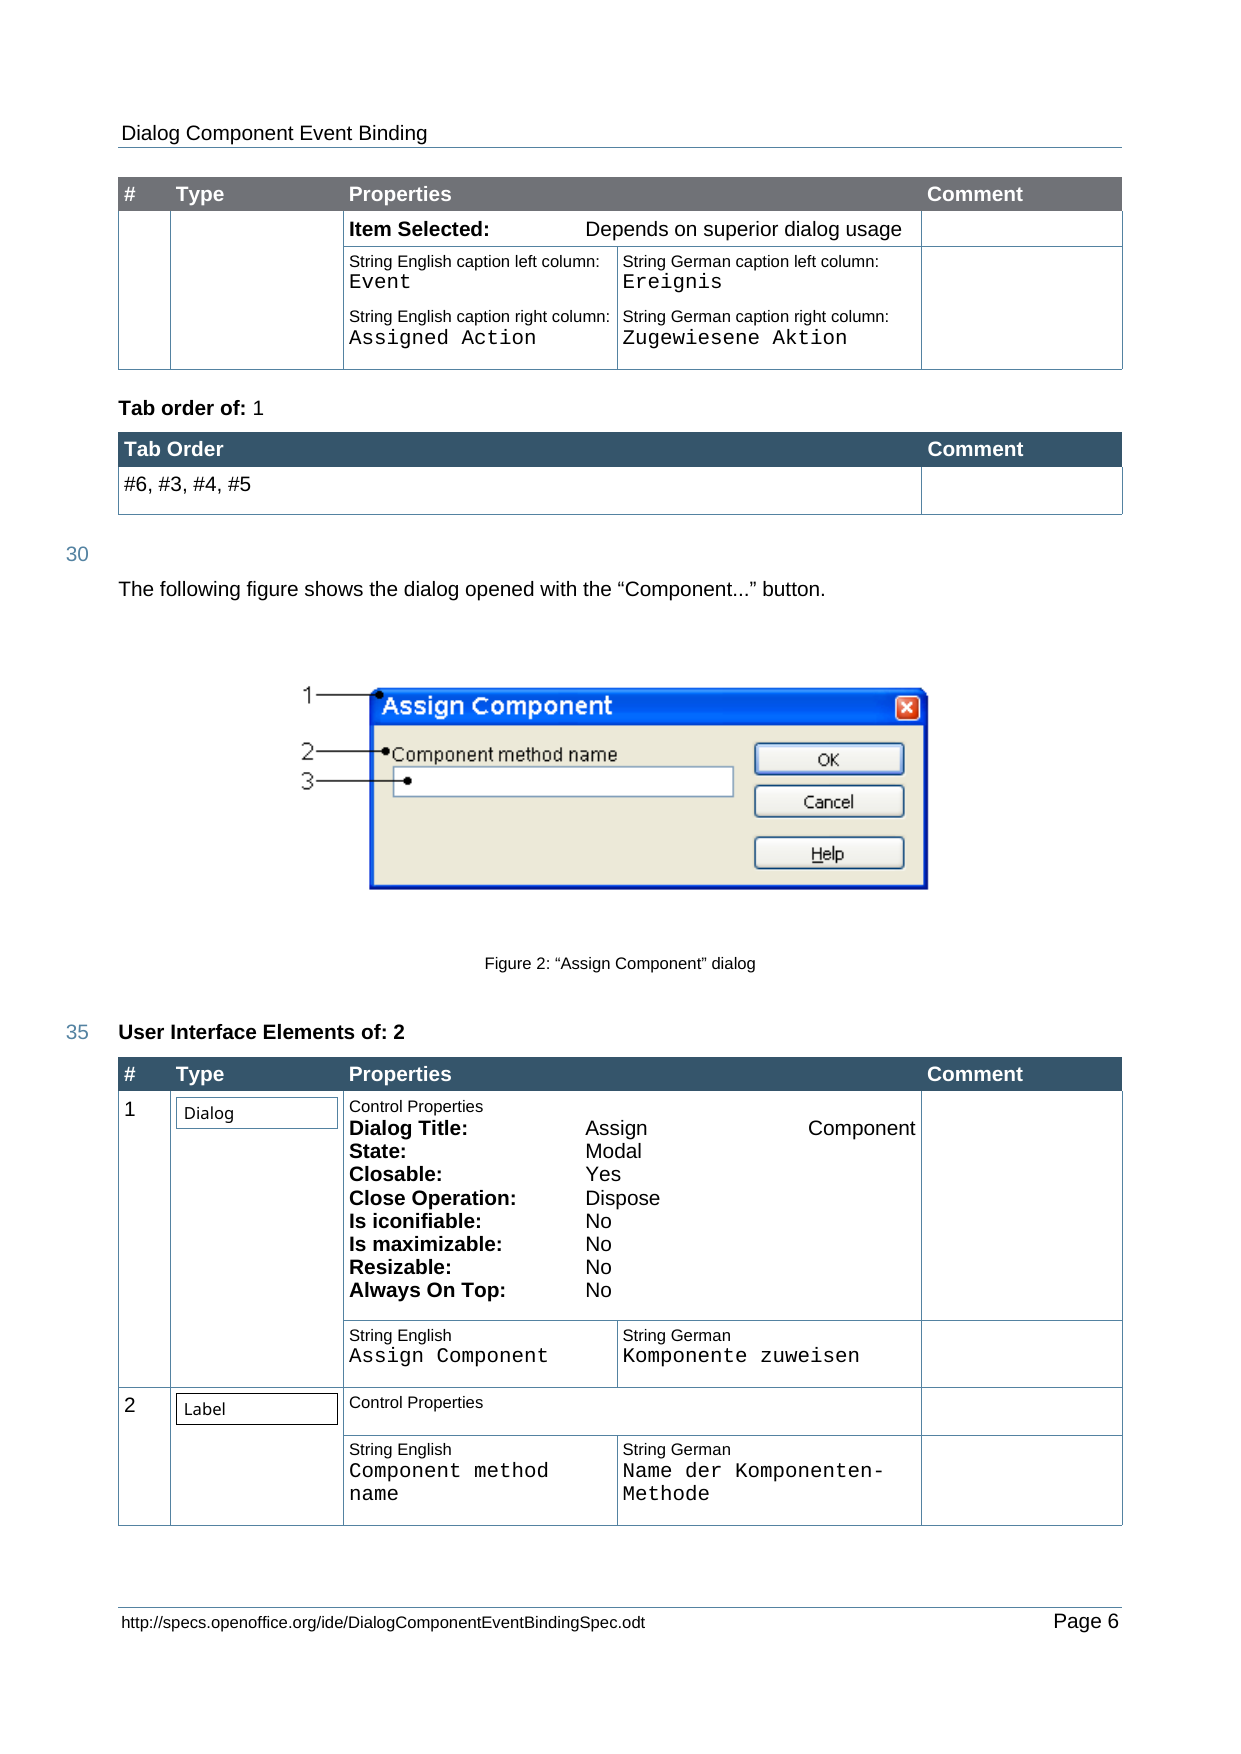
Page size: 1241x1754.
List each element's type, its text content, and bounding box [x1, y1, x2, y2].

table_cell String German Komponente zuweisen [618, 1321, 921, 1387]
table_header [922, 211, 1122, 246]
text Tab order of: 1 [118, 397, 1122, 420]
table_header [922, 1388, 1122, 1435]
table_cell [171, 1091, 343, 1387]
table_header Properties [343, 1057, 921, 1091]
table_cell [922, 1321, 1122, 1387]
table_cell String German Name der Komponenten-Methode [618, 1436, 921, 1525]
table_cell [171, 211, 343, 369]
table_cell 2 [119, 1388, 170, 1525]
text User Interface Elements of: 2 [118, 1021, 1122, 1044]
text The following figure shows the dialog opened with the “Component...” button. [118, 578, 1122, 601]
table_header Control Properties [344, 1388, 921, 1435]
table_header Comment [921, 177, 1122, 211]
table_header Control Properties Dialog Title: Assign Component State: Modal Closable: Yes Close Operation: Dispose Is iconifiable: No Is maximizable: No Resizable: No Always On Top: No [344, 1091, 921, 1320]
table_header # [118, 1057, 170, 1091]
table_header Type [170, 1057, 343, 1091]
table_header Comment [921, 1057, 1122, 1091]
table_cell [171, 1388, 343, 1525]
table_header Type [170, 177, 343, 211]
table_header Comment [921, 432, 1122, 467]
table_header # [118, 177, 170, 211]
text Figure 2: “Assign Component” dialog [118, 954, 1122, 973]
table_cell [119, 211, 170, 369]
table_cell 1 [119, 1091, 170, 1387]
table_header Tab Order [118, 432, 921, 467]
table_header [922, 1091, 1122, 1320]
table_header Properties [343, 177, 921, 211]
table_cell [922, 467, 1122, 514]
table_cell #6, #3, #4, #5 [119, 467, 921, 514]
table_cell [922, 1436, 1122, 1525]
table_cell String German caption left column: Ereignis String German caption right column: Zugewiesene Aktion [618, 247, 921, 369]
table_header Item Selected: Depends on superior dialog usage [344, 211, 921, 246]
table_cell String English caption left column: Event String English caption right column: Assigned Action [344, 247, 617, 369]
table_cell [922, 247, 1122, 369]
table_cell String English Component method name [344, 1436, 617, 1525]
picture [271, 649, 969, 929]
table_cell String English Assign Component [344, 1321, 617, 1387]
